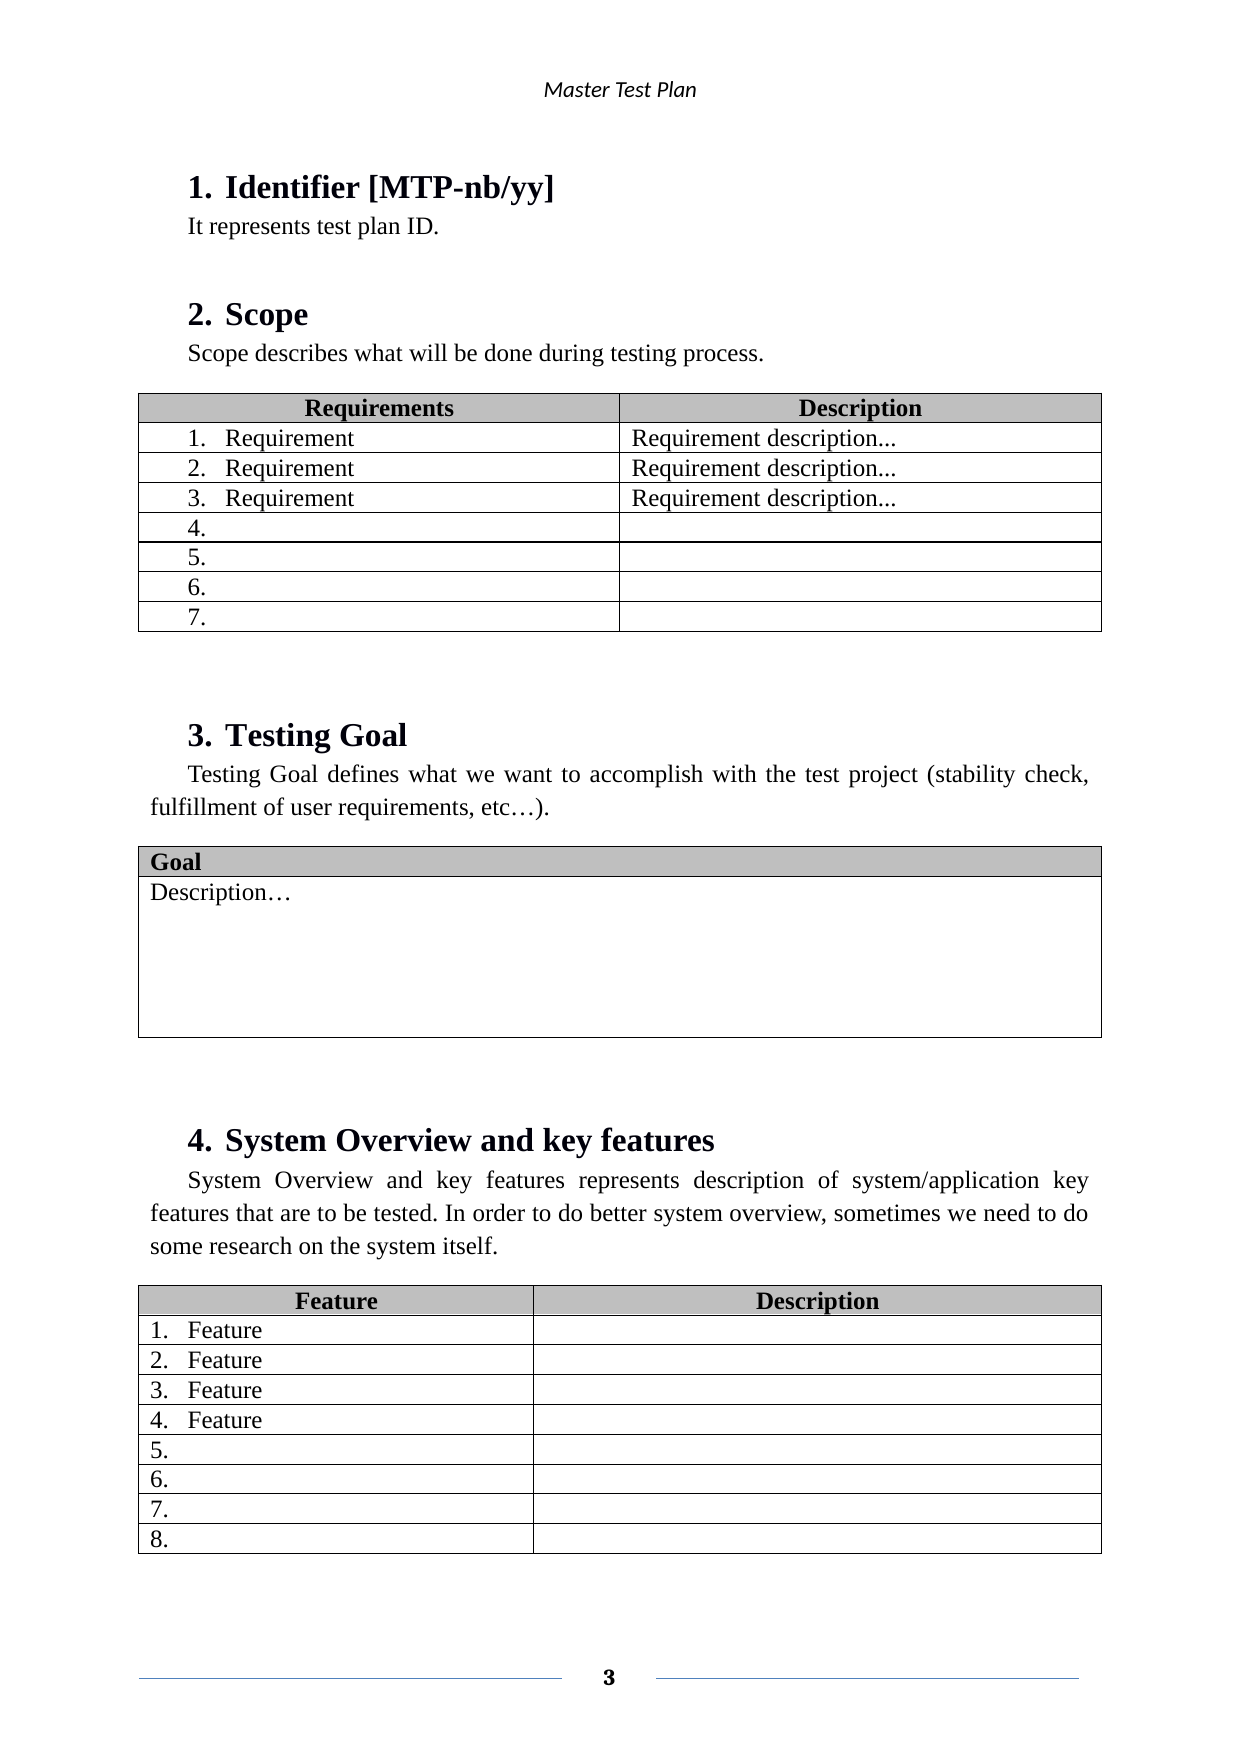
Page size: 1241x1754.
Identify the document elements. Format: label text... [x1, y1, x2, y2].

table_cell [534, 1405, 1101, 1434]
table_cell [139, 1524, 533, 1553]
table_cell Description… [139, 877, 1101, 1037]
table_header Description [534, 1286, 1101, 1314]
table_cell [534, 1494, 1101, 1523]
table_cell [534, 1524, 1101, 1553]
table_cell [534, 1375, 1101, 1404]
table_cell [139, 602, 619, 631]
table_cell [620, 572, 1101, 601]
table_cell Requirement [139, 423, 619, 452]
table_cell [139, 1435, 533, 1463]
text Scope describes what will be done during testing process. [150, 338, 1090, 367]
table_cell [534, 1345, 1101, 1374]
table_cell Requirement description... [620, 483, 1101, 512]
table_cell Feature [139, 1316, 533, 1344]
table_header Requirements [139, 394, 619, 422]
table_cell [534, 1435, 1101, 1463]
text System Overview and key features represents description of system/application key features that are to be tested. In order to do better system overview, sometimes we need to do some research on the system itself. [150, 1165, 1090, 1259]
table_cell [534, 1465, 1101, 1493]
table_header Feature [139, 1286, 533, 1314]
table_header Goal [139, 847, 1101, 876]
table_cell Requirement description... [620, 423, 1101, 452]
table_cell Requirement [139, 453, 619, 482]
table_cell [139, 1465, 533, 1493]
table_cell [620, 513, 1101, 541]
table_cell Requirement description... [620, 453, 1101, 482]
table_cell [620, 602, 1101, 631]
table_cell [139, 572, 619, 601]
table_cell [139, 1494, 533, 1523]
table_cell [139, 513, 619, 541]
subtitle Identifier [MTP-nb/yy] [187, 167, 1090, 206]
table_cell Feature [139, 1405, 533, 1434]
table_cell Feature [139, 1345, 533, 1374]
text Testing Goal defines what we want to accomplish with the test project (stability check, fulfillment of user requirements, etc…). [150, 759, 1090, 821]
table_header Description [620, 394, 1101, 422]
text It represents test plan ID. [150, 211, 1090, 240]
subtitle System Overview and key features [187, 1121, 1090, 1159]
table_cell [620, 543, 1101, 571]
table_cell Requirement [139, 483, 619, 512]
subtitle Testing Goal [187, 715, 1090, 753]
table_cell Feature [139, 1375, 533, 1404]
table_cell [139, 543, 619, 571]
table_cell [534, 1316, 1101, 1344]
subtitle Scope [187, 294, 1090, 333]
